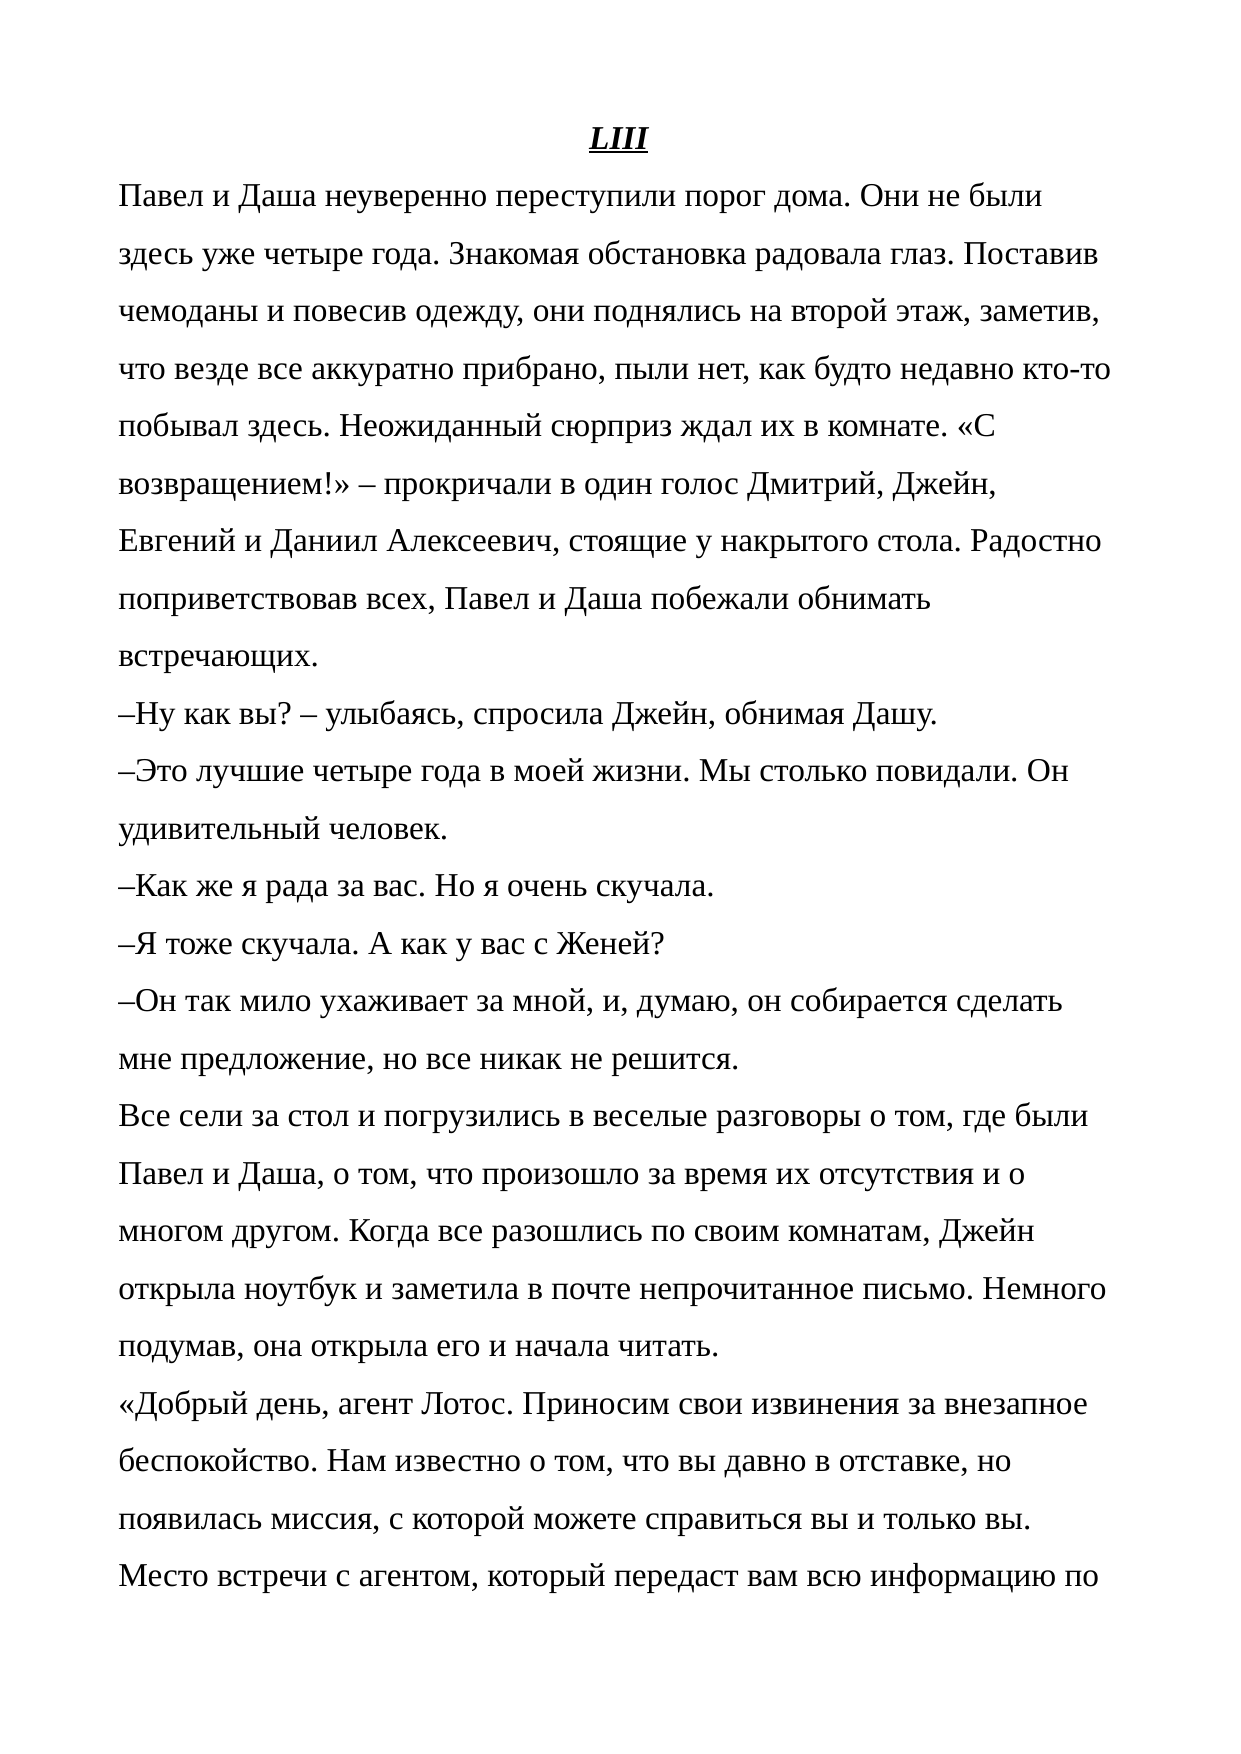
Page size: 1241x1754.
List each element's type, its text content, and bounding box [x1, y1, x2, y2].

text –Ну как вы? – улыбаясь, спросила Джейн, обнимая Дашу. [118, 693, 1122, 731]
text –Как же я рада за вас. Но я очень скучала. [118, 866, 1122, 904]
text –Он так мило ухаживает за мной, и, думаю, он собирается сделать мне предложение, но все никак не решится. [118, 981, 1122, 1076]
text LIII [118, 118, 1122, 156]
text Павел и Даша неуверенно переступили порог дома. Они не были здесь уже четыре года. Знакомая обстановка радовала глаз. Поставив чемоданы и повесив одежду, они поднялись на второй этаж, заметив, что везде все аккуратно прибрано, пыли нет, как будто недавно кто-то побывал здесь. Неожиданный сюрприз ждал их в комнате. «С возвращением!» – прокричали в один голос Дмитрий, Джейн, Евгений и Даниил Алексеевич, стоящие у накрытого стола. Радостно поприветствовав всех, Павел и Даша побежали обнимать встречающих. [118, 176, 1122, 674]
text –Я тоже скучала. А как у вас с Женей? [118, 923, 1122, 961]
text «Добрый день, агент Лотос. Приносим свои извинения за внезапное беспокойство. Нам известно о том, что вы давно в отставке, но появилась миссия, с которой можете справиться вы и только вы. Место встречи с агентом, который передаст вам всю информацию по [118, 1383, 1122, 1594]
text –Это лучшие четыре года в моей жизни. Мы столько повидали. Он удивительный человек. [118, 751, 1122, 846]
text Все сели за стол и погрузились в веселые разговоры о том, где были Павел и Даша, о том, что произошло за время их отсутствия и о многом другом. Когда все разошлись по своим комнатам, Джейн открыла ноутбук и заметила в почте непрочитанное письмо. Немного подумав, она открыла его и начала читать. [118, 1096, 1122, 1364]
